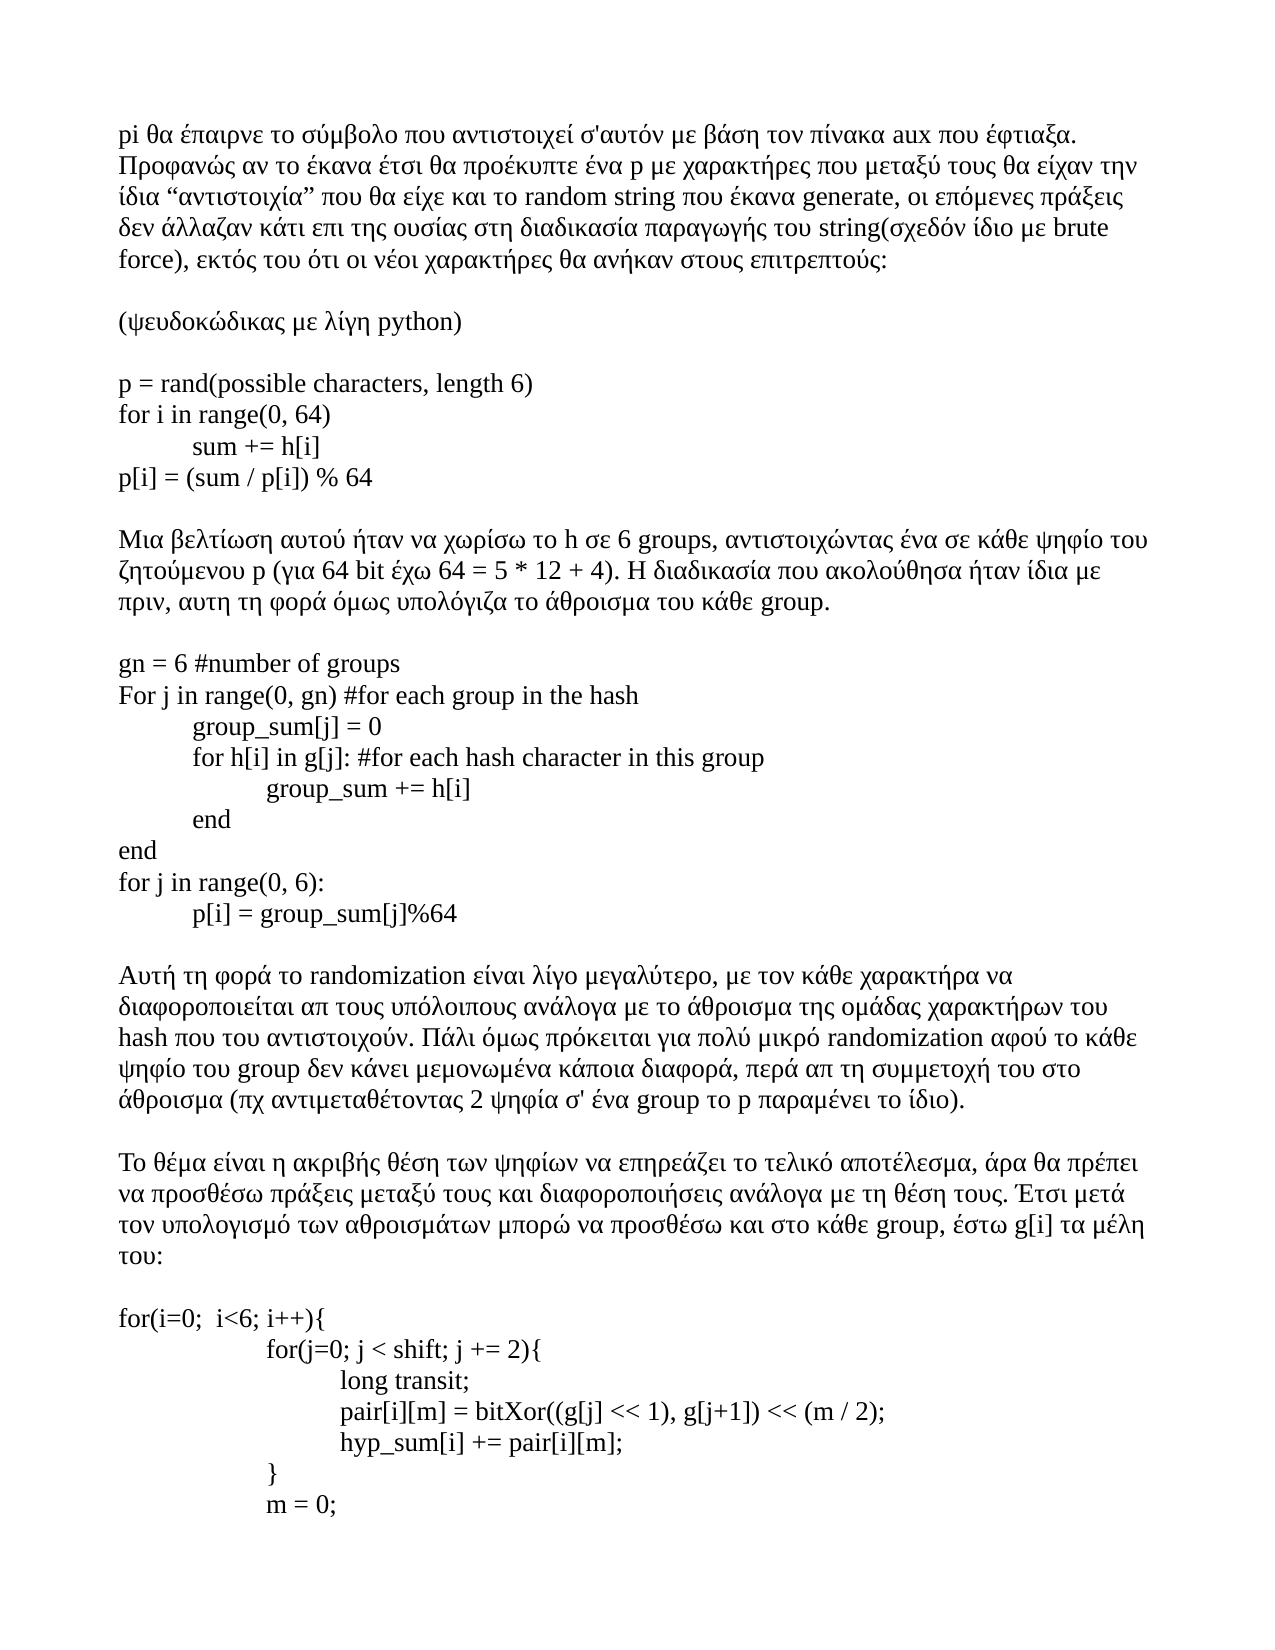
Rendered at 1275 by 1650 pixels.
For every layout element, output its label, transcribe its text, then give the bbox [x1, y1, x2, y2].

text (ψευδοκώδικας με λίγη python) [118, 305, 1157, 336]
text pair[i][m] = bitXor((g[j] << 1), g[j+1]) << (m / 2); [118, 1395, 1157, 1426]
text for j in range(0, 6): [118, 866, 1157, 897]
text p = rand(possible characters, length 6) [118, 367, 1157, 398]
text Αυτή τη φορά το randomization είναι λίγο μεγαλύτερο, με τον κάθε χαρακτήρα να διαφοροποιείται απ τους υπόλοιπους ανάλογα με το άθροισμα της ομάδας χαρακτήρων του hash που του αντιστοιχούν. Πάλι όμως πρόκειται για πολύ μικρό randomization αφού το κάθε ψηφίο του group δεν κάνει μεμονωμένα κάποια διαφορά, περά απ τη συμμετοχή του στο άθροισμα (πχ αντιμεταθέτοντας 2 ψηφία σ' ένα group το p παραμένει το ίδιο). [118, 959, 1157, 1115]
text group_sum[j] = 0 [118, 710, 1157, 741]
text } [118, 1457, 1157, 1488]
text end [118, 834, 1157, 866]
text For j in range(0, gn) #for each group in the hash [118, 679, 1157, 710]
text Μια βελτίωση αυτού ήταν να χωρίσω το h σε 6 groups, αντιστοιχώντας ένα σε κάθε ψηφίο του ζητούμενου p (για 64 bit έχω 64 = 5 * 12 + 4). Η διαδικασία που ακολούθησα ήταν ίδια με πριν, αυτη τη φορά όμως υπολόγιζα το άθροισμα του κάθε group. [118, 523, 1157, 616]
text hyp_sum[i] += pair[i][m]; [118, 1426, 1157, 1457]
text long transit; [118, 1364, 1157, 1395]
text group_sum += h[i] [118, 772, 1157, 803]
text end [118, 803, 1157, 834]
text Το θέμα είναι η ακριβής θέση των ψηφίων να επηρεάζει το τελικό αποτέλεσμα, άρα θα πρέπει να προσθέσω πράξεις μεταξύ τους και διαφοροποιήσεις ανάλογα με τη θέση τους. Έτσι μετά τον υπολογισμό των αθροισμάτων μπορώ να προσθέσω και στο κάθε group, έστω g[i] τα μέλη του: [118, 1146, 1157, 1271]
text sum += h[i] [118, 429, 1157, 461]
text for(i=0; i<6; i++){ [118, 1302, 1157, 1333]
text gn = 6 #number of groups [118, 648, 1157, 679]
text for(j=0; j < shift; j += 2){ [118, 1333, 1157, 1364]
text for i in range(0, 64) [118, 398, 1157, 429]
text p[i] = (sum / p[i]) % 64 [118, 461, 1157, 492]
text for h[i] in g[j]: #for each hash character in this group [118, 741, 1157, 772]
text m = 0; [118, 1488, 1157, 1520]
text p[i] = group_sum[j]%64 [118, 897, 1157, 928]
text pi θα έπαιρνε το σύμβολο που αντιστοιχεί σ'αυτόν με βάση τον πίνακα aux που έφτιαξα. Προφανώς αν το έκανα έτσι θα προέκυπτε ένα p με χαρακτήρες που μεταξύ τους θα είχαν την ίδια “αντιστοιχία” που θα είχε και το random string που έκανα generate, οι επόμενες πράξεις δεν άλλαζαν κάτι επι της ουσίας στη διαδικασία παραγωγής του string(σχεδόν ίδιο με brute force), εκτός του ότι οι νέοι χαρακτήρες θα ανήκαν στους επιτρεπτούς: [118, 118, 1157, 274]
